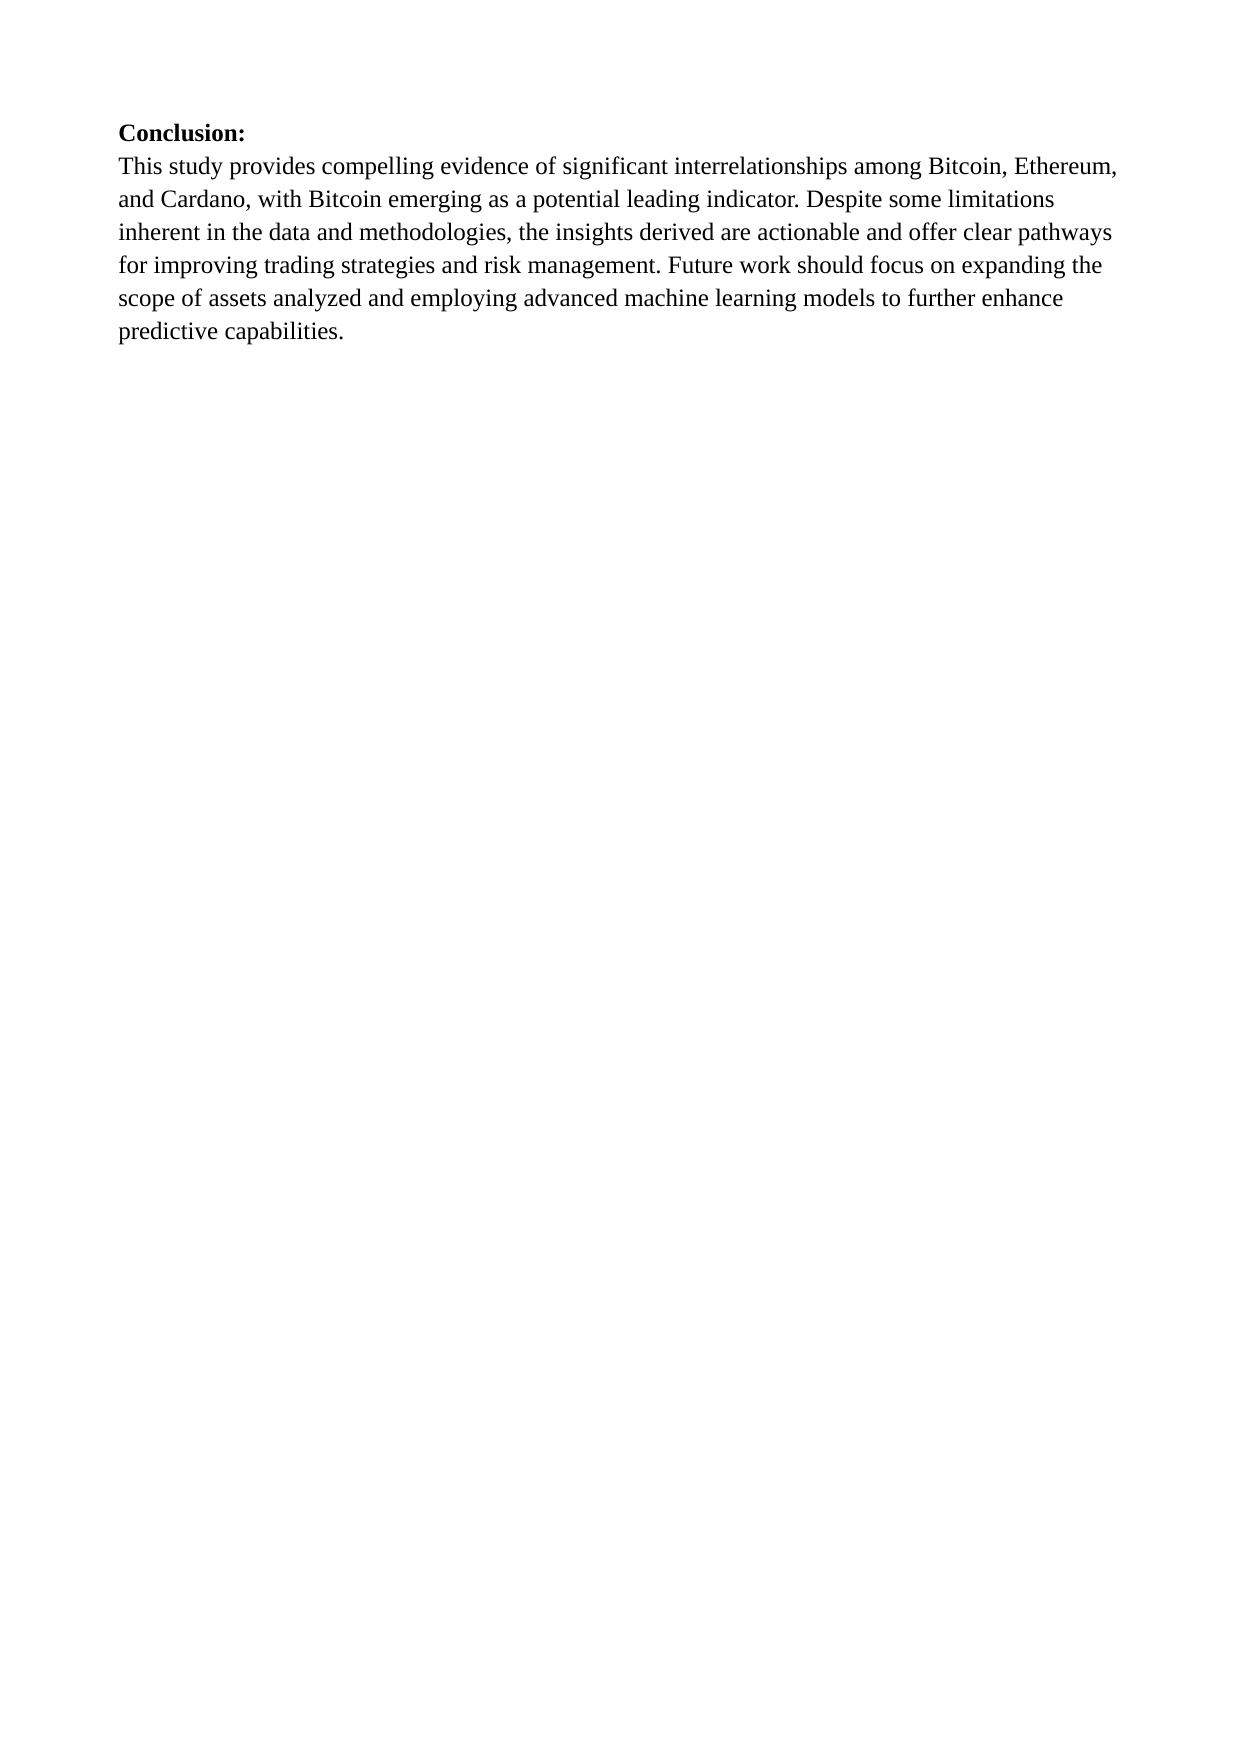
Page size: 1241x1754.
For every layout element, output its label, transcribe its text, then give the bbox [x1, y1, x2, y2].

text Conclusion: This study provides compelling evidence of significant interrelationships among Bitcoin, Ethereum, and Cardano, with Bitcoin emerging as a potential leading indicator. Despite some limitations inherent in the data and methodologies, the insights derived are actionable and offer clear pathways for improving trading strategies and risk management. Future work should focus on expanding the scope of assets analyzed and employing advanced machine learning models to further enhance predictive capabilities. [118, 118, 1122, 345]
